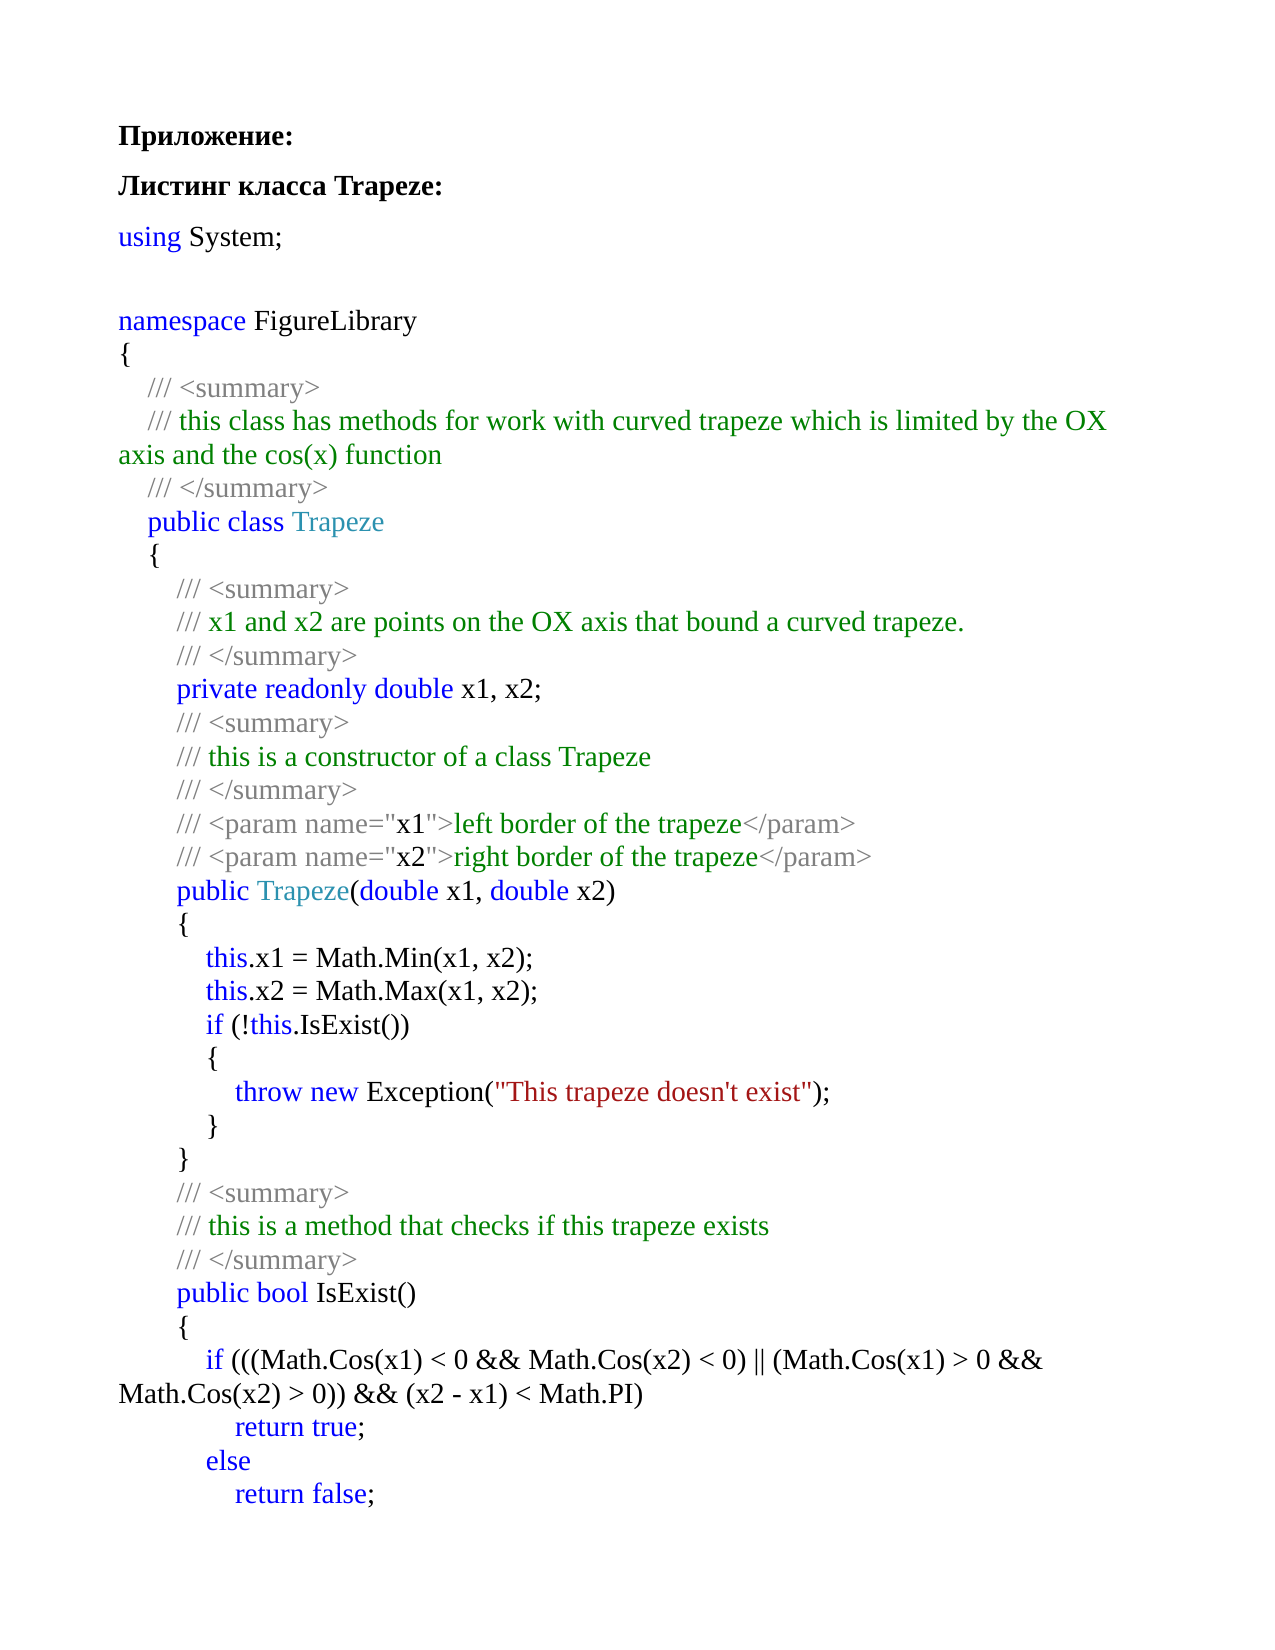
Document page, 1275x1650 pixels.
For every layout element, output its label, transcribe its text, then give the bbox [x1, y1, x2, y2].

text throw new Exception("This trapeze doesn't exist"); [118, 1074, 1157, 1108]
text { [118, 1041, 1157, 1074]
text /// x1 and x2 are points on the OX axis that bound a curved trapeze. [118, 604, 1157, 638]
text public class Trapeze [118, 504, 1157, 537]
text this.x2 = Math.Max(x1, x2); [118, 973, 1157, 1007]
text { [118, 336, 1157, 370]
text /// </summary> [118, 638, 1157, 672]
text if (!this.IsExist()) [118, 1007, 1157, 1041]
text /// <summary> [118, 1175, 1157, 1208]
text /// <summary> [118, 571, 1157, 604]
text /// this class has methods for work with curved trapeze which is limited by the OX axis and the cos(x) function [118, 403, 1157, 470]
text Приложение: [118, 118, 1157, 152]
text /// <summary> [118, 705, 1157, 739]
text { [118, 1309, 1157, 1342]
text return false; [118, 1477, 1157, 1510]
text using System; [118, 219, 1157, 252]
text /// <param name="x1">left border of the trapeze</param> [118, 806, 1157, 839]
text public Trapeze(double x1, double x2) [118, 873, 1157, 906]
text private readonly double x1, x2; [118, 672, 1157, 705]
text { [118, 906, 1157, 940]
text { [118, 537, 1157, 571]
text /// <summary> [118, 370, 1157, 403]
text /// </summary> [118, 470, 1157, 504]
text Листинг класса Trapeze: [118, 168, 1157, 202]
text else [118, 1443, 1157, 1477]
text public bool IsExist() [118, 1275, 1157, 1309]
text this.x1 = Math.Min(x1, x2); [118, 940, 1157, 973]
text namespace FigureLibrary [118, 303, 1157, 336]
text /// </summary> [118, 1242, 1157, 1275]
text /// <param name="x2">right border of the trapeze</param> [118, 839, 1157, 873]
text } [118, 1108, 1157, 1141]
text /// </summary> [118, 772, 1157, 806]
text /// this is a constructor of a class Trapeze [118, 739, 1157, 772]
text /// this is a method that checks if this trapeze exists [118, 1208, 1157, 1242]
text return true; [118, 1409, 1157, 1443]
text } [118, 1141, 1157, 1175]
text if (((Math.Cos(x1) < 0 && Math.Cos(x2) < 0) || (Math.Cos(x1) > 0 && Math.Cos(x2) > 0)) && (x2 - x1) < Math.PI) [118, 1342, 1157, 1409]
